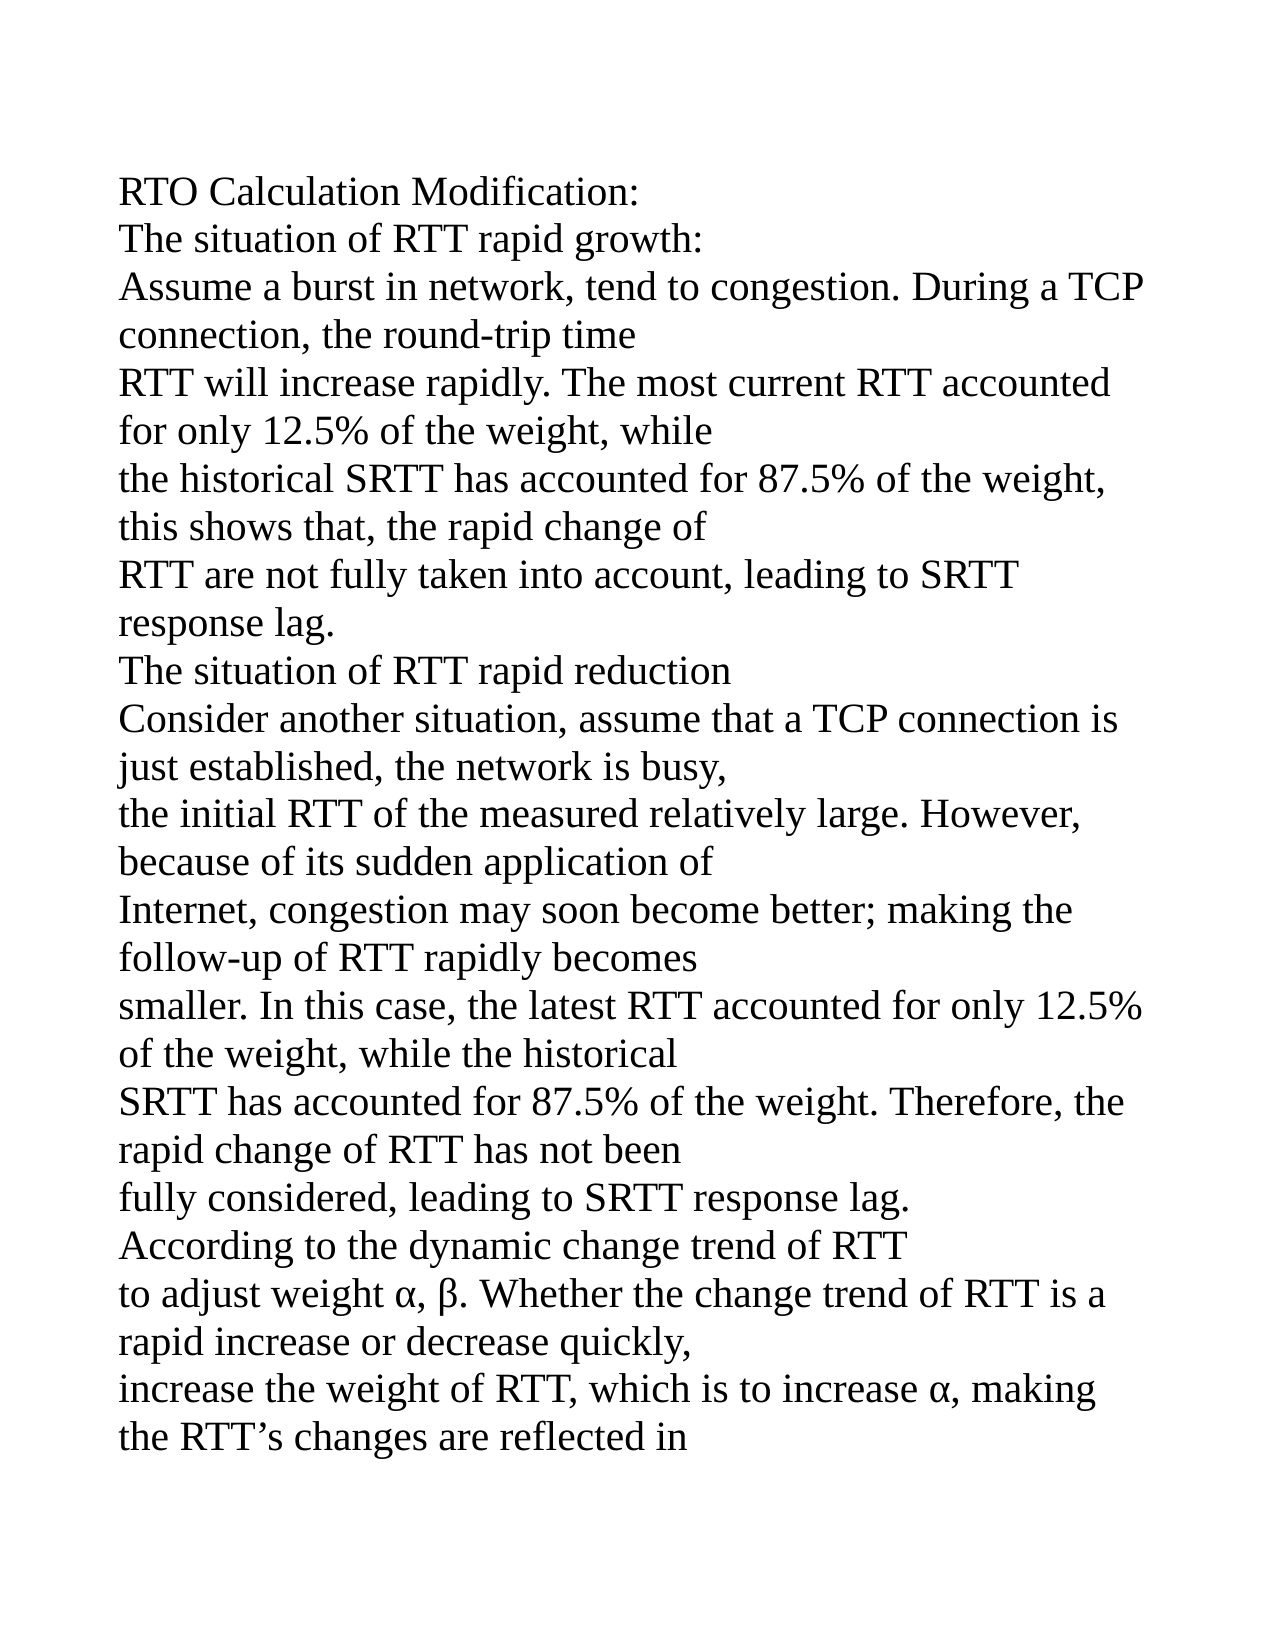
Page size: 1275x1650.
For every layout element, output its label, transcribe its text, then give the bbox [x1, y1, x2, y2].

text According to the dynamic change trend of RTT [118, 1220, 1157, 1268]
text smaller. In this case, the latest RTT accounted for only 12.5% of the weight, while the historical [118, 981, 1157, 1076]
text the historical SRTT has accounted for 87.5% of the weight, this shows that, the rapid change of [118, 453, 1157, 549]
text RTT will increase rapidly. The most current RTT accounted for only 12.5% of the weight, while [118, 358, 1157, 453]
text Internet, congestion may soon become better; making the follow-up of RTT rapidly becomes [118, 885, 1157, 981]
text RTO Calculation Modification: [118, 166, 1157, 214]
text fully considered, leading to SRTT response lag. [118, 1172, 1157, 1220]
text Consider another situation, assume that a TCP connection is just established, the network is busy, [118, 693, 1157, 789]
text the initial RTT of the measured relatively large. However, because of its sudden application of [118, 789, 1157, 885]
text SRTT has accounted for 87.5% of the weight. Therefore, the rapid change of RTT has not been [118, 1076, 1157, 1172]
text to adjust weight α, β. Whether the change trend of RTT is a rapid increase or decrease quickly, [118, 1268, 1157, 1364]
text RTT are not fully taken into account, leading to SRTT response lag. [118, 549, 1157, 645]
text increase the weight of RTT, which is to increase α, making the RTT’s changes are reflected in [118, 1364, 1157, 1460]
text Assume a burst in network, tend to congestion. During a TCP connection, the round-trip time [118, 262, 1157, 358]
text The situation of RTT rapid reduction [118, 645, 1157, 693]
text The situation of RTT rapid growth: [118, 214, 1157, 262]
